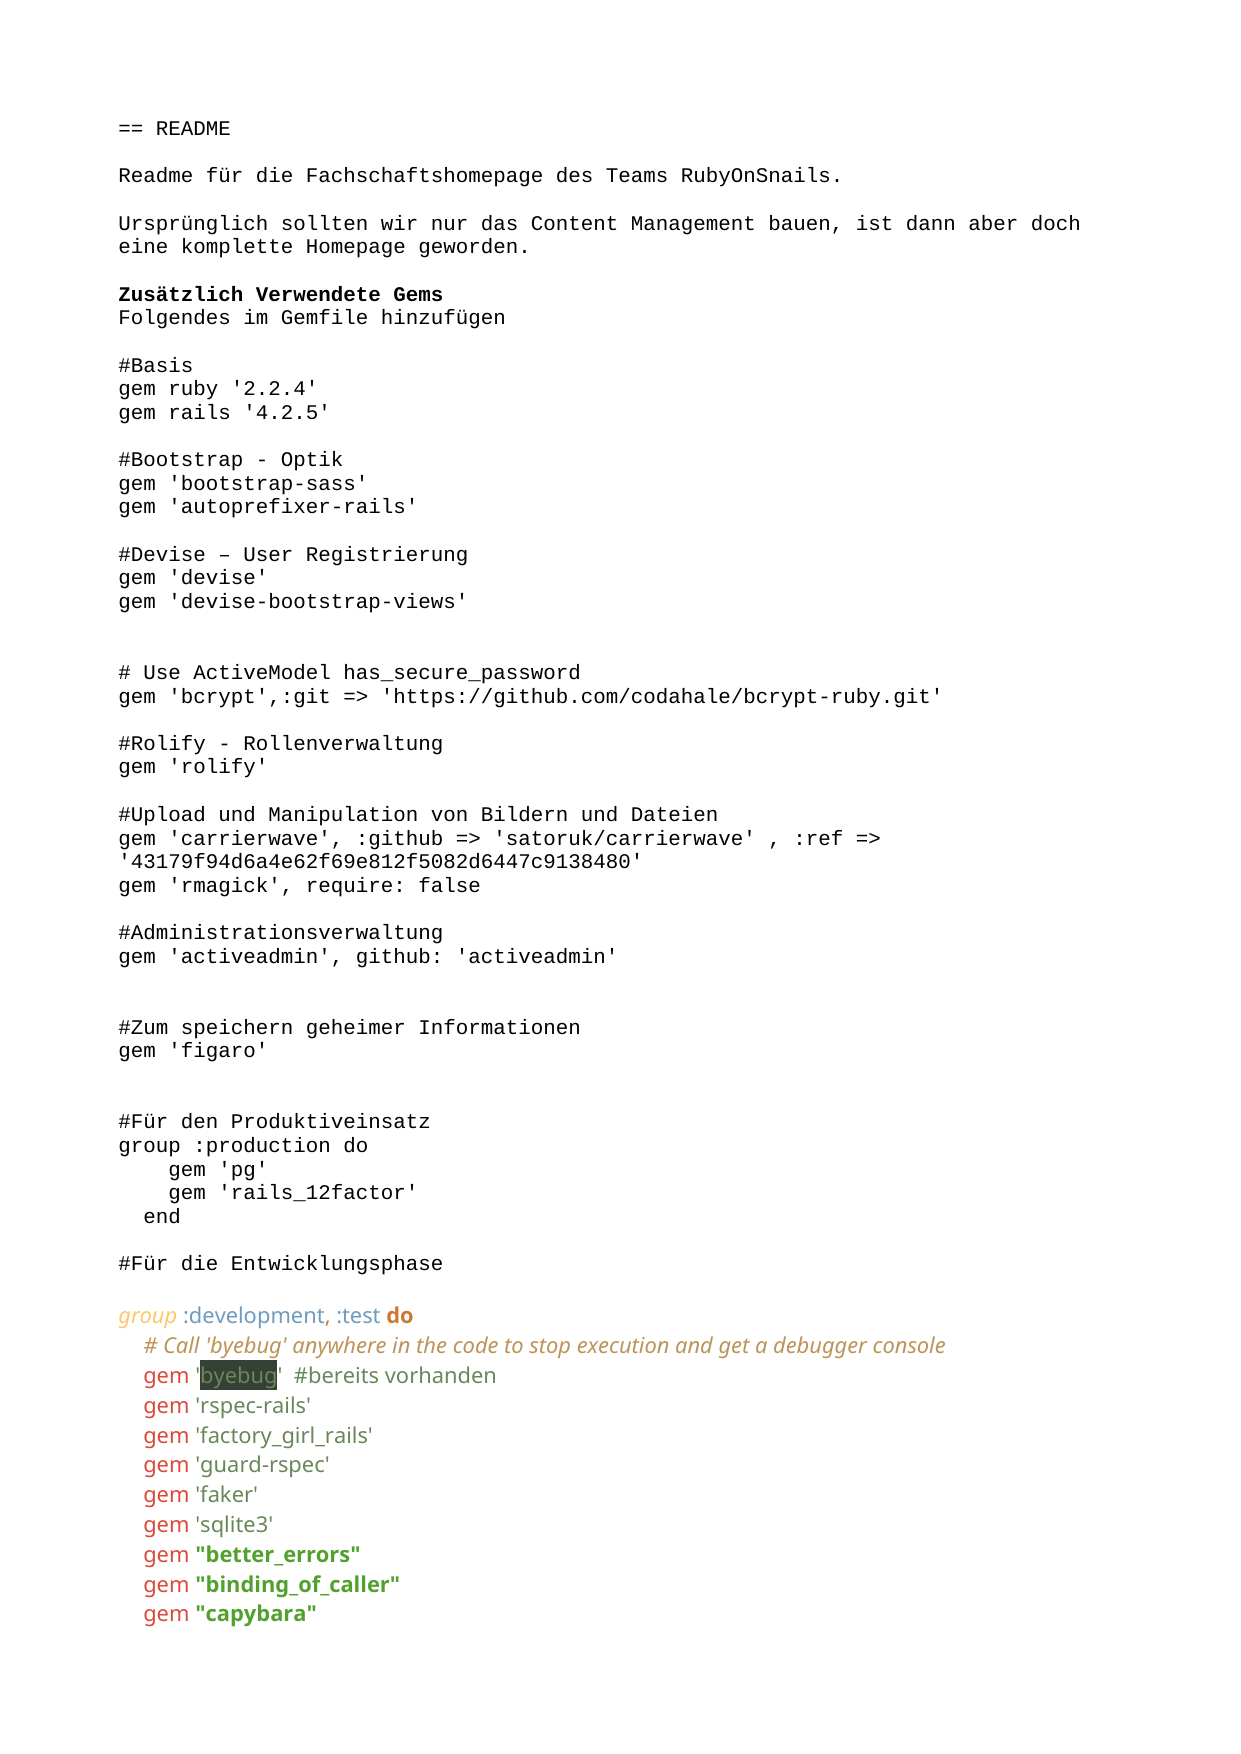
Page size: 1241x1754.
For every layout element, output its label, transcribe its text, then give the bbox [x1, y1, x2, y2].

text gem 'rspec-rails' [118, 1390, 1122, 1419]
text gem 'autoprefixer-rails' [118, 496, 1122, 520]
text gem rails '4.2.5' [118, 402, 1122, 426]
text #Rolify - Rollenverwaltung [118, 733, 1122, 757]
text gem 'bcrypt',:git => 'https://github.com/codahale/bcrypt-ruby.git' [118, 686, 1122, 709]
text #Administrationsverwaltung [118, 922, 1122, 946]
text # Use ActiveModel has_secure_password [118, 662, 1122, 686]
text gem 'faker' [118, 1479, 1122, 1509]
text #Basis [118, 354, 1122, 378]
text gem "capybara" [118, 1598, 1122, 1628]
text #Zum speichern geheimer Informationen [118, 1017, 1122, 1040]
text group :development, :test do [118, 1300, 1122, 1330]
text gem 'bootstrap-sass' [118, 473, 1122, 496]
text gem 'factory_girl_rails' [118, 1419, 1122, 1449]
text gem 'guard-rspec' [118, 1449, 1122, 1479]
text gem 'carrierwave', :github => 'satoruk/carrierwave' , :ref => '43179f94d6a4e62f69e812f5082d6447c9138480' [118, 827, 1122, 875]
text group :production do [118, 1135, 1122, 1158]
text == README [118, 118, 1122, 142]
text gem 'figaro' [118, 1040, 1122, 1064]
text gem 'sqlite3' [118, 1509, 1122, 1539]
text #Upload und Manipulation von Bildern und Dateien [118, 804, 1122, 827]
text #Für die Entwicklungsphase [118, 1253, 1122, 1277]
text #Devise – User Registrierung [118, 544, 1122, 567]
text Readme für die Fachschaftshomepage des Teams RubyOnSnails. [118, 165, 1122, 189]
text gem "binding_of_caller" [118, 1568, 1122, 1598]
text #Für den Produktiveinsatz [118, 1111, 1122, 1135]
text #Bootstrap - Optik [118, 449, 1122, 473]
text Folgendes im Gemfile hinzufügen [118, 307, 1122, 331]
text gem 'devise-bootstrap-views' [118, 591, 1122, 615]
text gem 'rmagick', require: false [118, 875, 1122, 898]
text end [118, 1206, 1122, 1229]
text gem 'pg' [118, 1158, 1122, 1182]
text gem 'activeadmin', github: 'activeadmin' [118, 946, 1122, 969]
text Zusätzlich Verwendete Gems [118, 284, 1122, 307]
text Ursprünglich sollten wir nur das Content Management bauen, ist dann aber doch eine komplette Homepage geworden. [118, 213, 1122, 260]
text gem 'rolify' [118, 757, 1122, 780]
text gem 'byebug' #bereits vorhanden [118, 1360, 1122, 1390]
text gem "better_errors" [118, 1539, 1122, 1568]
text gem ruby '2.2.4' [118, 378, 1122, 402]
text # Call 'byebug' anywhere in the code to stop execution and get a debugger console [118, 1330, 1122, 1360]
text gem 'rails_12factor' [118, 1182, 1122, 1206]
text gem 'devise' [118, 567, 1122, 591]
